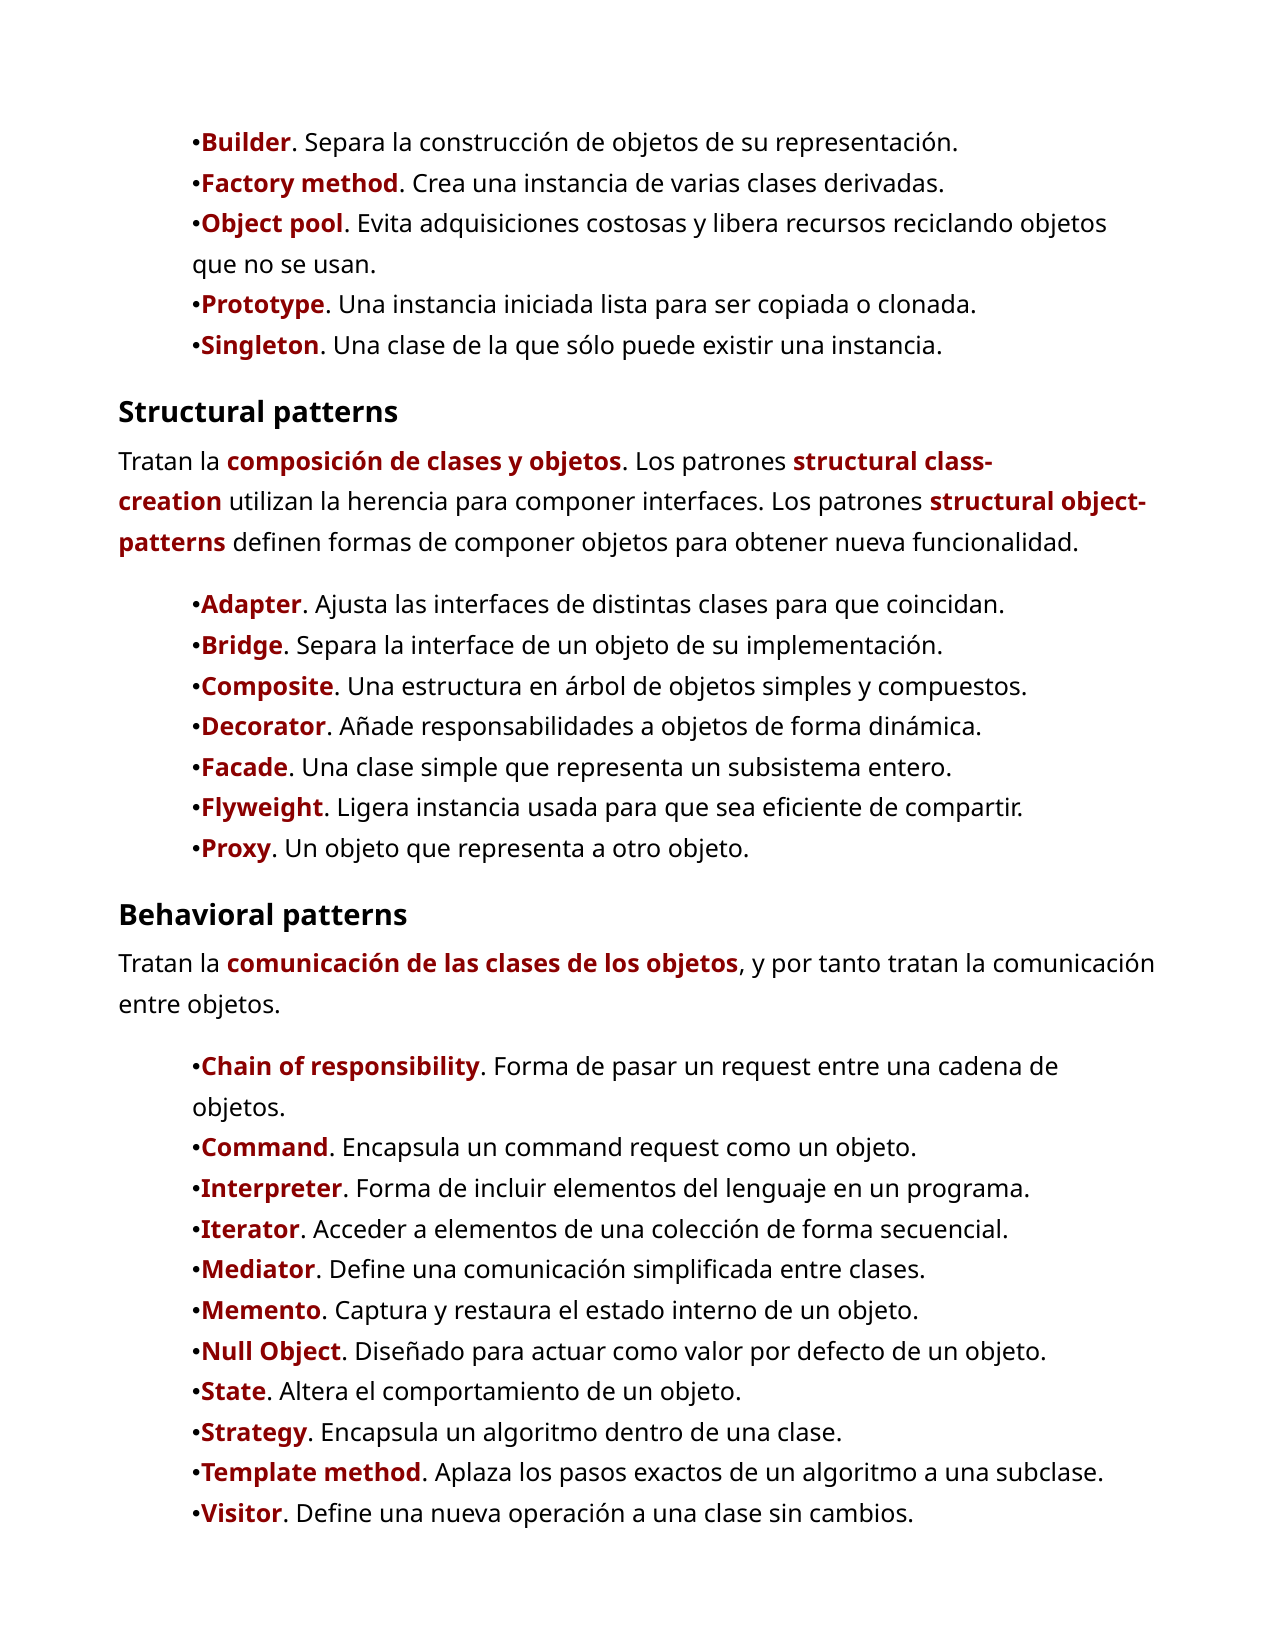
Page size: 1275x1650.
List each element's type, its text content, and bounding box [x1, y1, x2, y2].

list Decorator. Añade responsabilidades a objetos de forma dinámica. [118, 702, 1157, 743]
list Singleton. Una clase de la que sólo puede existir una instancia. [118, 321, 1157, 362]
list Flyweight. Ligera instancia usada para que sea eficiente de compartir. [118, 783, 1157, 824]
list Adapter. Ajusta las interfaces de distintas clases para que coincidan. [118, 580, 1157, 621]
list Factory method. Crea una instancia de varias clases derivadas. [118, 159, 1157, 199]
list Visitor. Define una nueva operación a una clase sin cambios. [118, 1489, 1157, 1530]
list Proxy. Un objeto que representa a otro objeto. [118, 824, 1157, 865]
list Chain of responsibility. Forma de pasar un request entre una cadena de objetos. [118, 1042, 1157, 1123]
list Strategy. Encapsula un algoritmo dentro de una clase. [118, 1408, 1157, 1448]
list Iterator. Acceder a elementos de una colección de forma secuencial. [118, 1205, 1157, 1245]
list Mediator. Define una comunicación simplificada entre clases. [118, 1245, 1157, 1286]
list Null Object. Diseñado para actuar como valor por defecto de un objeto. [118, 1327, 1157, 1367]
list Facade. Una clase simple que representa un subsistema entero. [118, 743, 1157, 783]
list Template method. Aplaza los pasos exactos de un algoritmo a una subclase. [118, 1448, 1157, 1489]
list Object pool. Evita adquisiciones costosas y libera recursos reciclando objetos que no se usan. [118, 199, 1157, 281]
text Tratan la composición de clases y objetos. Los patrones structural class-creation utilizan la herencia para componer interfaces. Los patrones structural object-patterns definen formas de componer objetos para obtener nueva funcionalidad. [118, 443, 1157, 559]
list Interpreter. Forma de incluir elementos del lenguaje en un programa. [118, 1164, 1157, 1205]
list Builder. Separa la construcción de objetos de su representación. [118, 118, 1157, 159]
text Tratan la comunicación de las clases de los objetos, y por tanto tratan la comunicación entre objetos. [118, 946, 1157, 1021]
list Bridge. Separa la interface de un objeto de su implementación. [118, 621, 1157, 662]
list Command. Encapsula un command request como un objeto. [118, 1123, 1157, 1164]
list Prototype. Una instancia iniciada lista para ser copiada o clonada. [118, 281, 1157, 321]
list Memento. Captura y restaura el estado interno de un objeto. [118, 1286, 1157, 1327]
subtitle Structural patterns [118, 391, 1157, 431]
list Composite. Una estructura en árbol de objetos simples y compuestos. [118, 662, 1157, 702]
subtitle Behavioral patterns [118, 894, 1157, 933]
list State. Altera el comportamiento de un objeto. [118, 1367, 1157, 1408]
